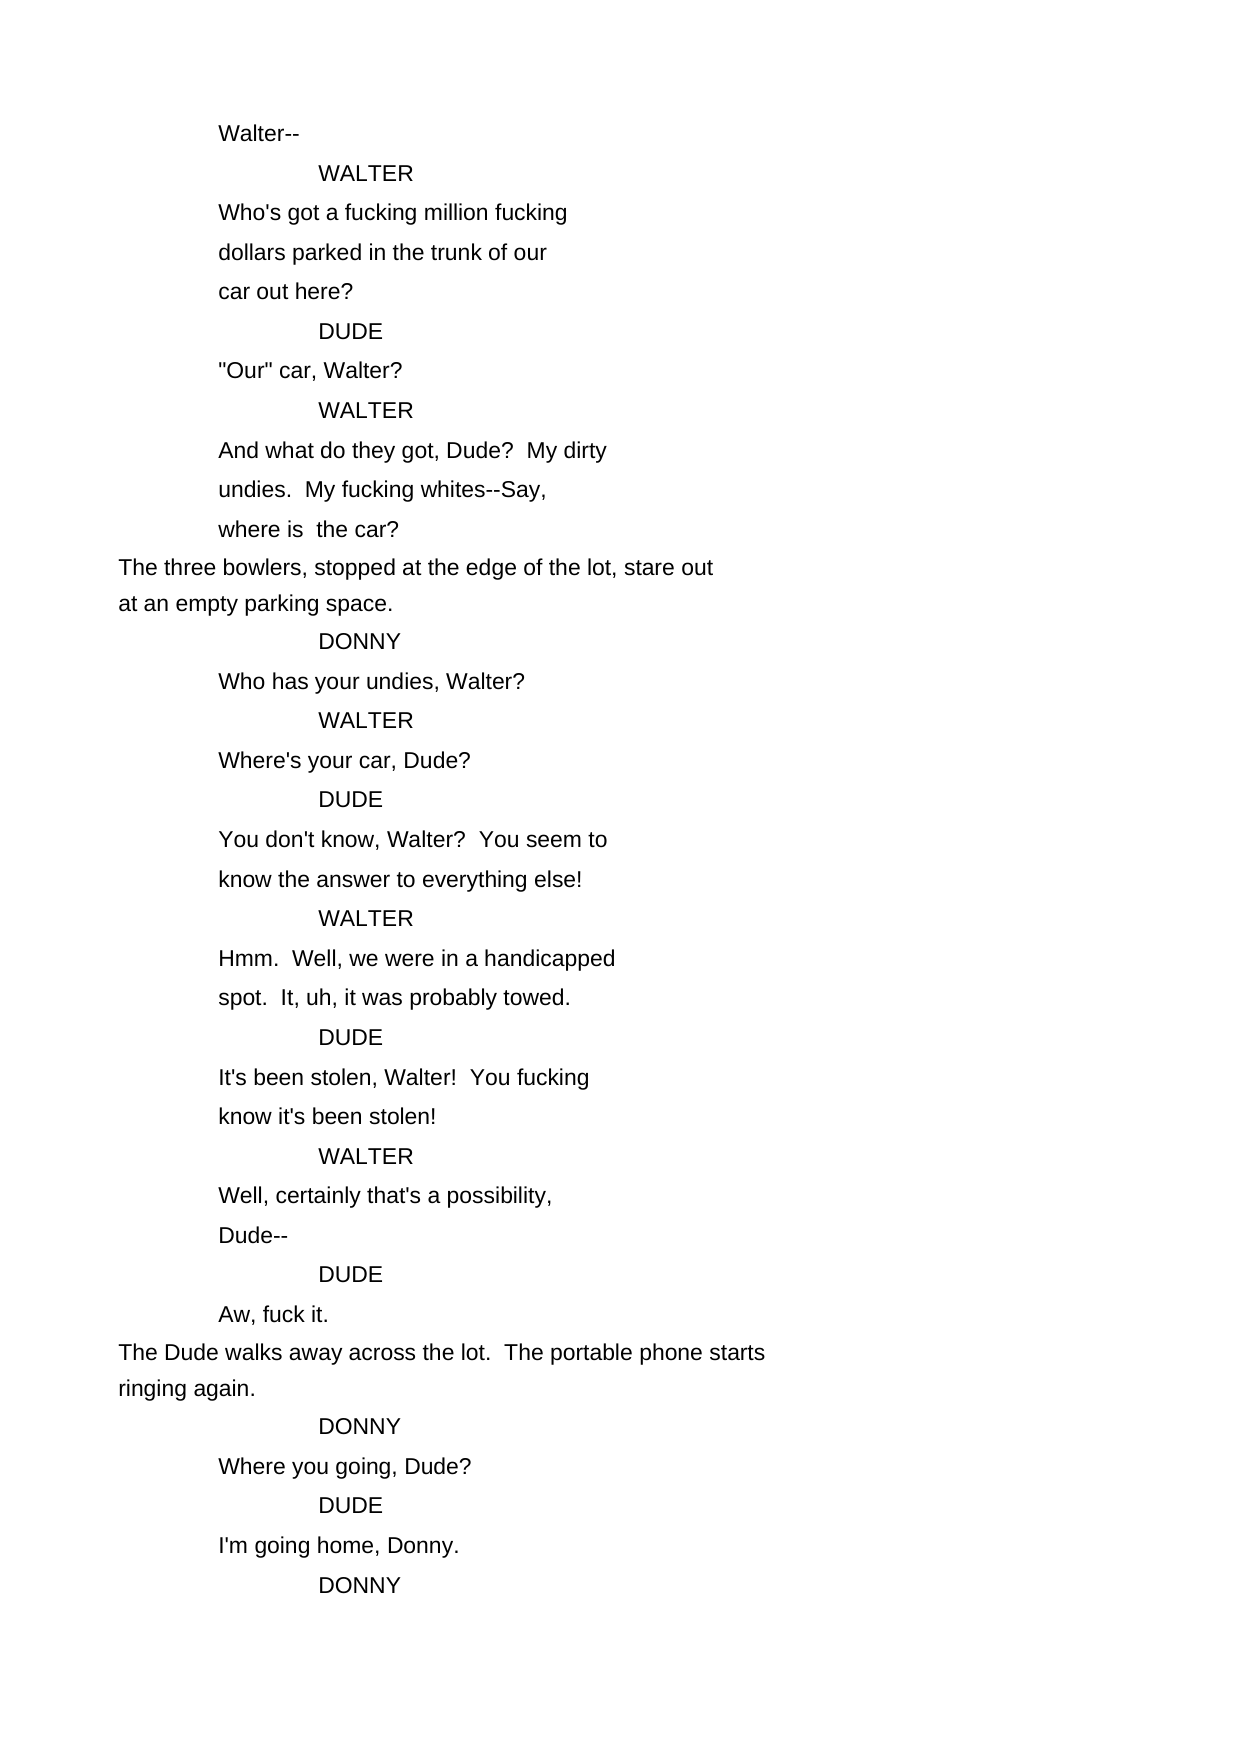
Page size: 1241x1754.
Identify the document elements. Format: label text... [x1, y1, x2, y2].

text WALTER [118, 395, 1122, 424]
text Dude-- [118, 1220, 1122, 1249]
text Where's your car, Dude? [118, 745, 1122, 774]
text dollars parked in the trunk of our [118, 237, 1122, 266]
text "Our" car, Walter? [118, 356, 1122, 384]
text DUDE [118, 1259, 1122, 1288]
text DUDE [118, 1491, 1122, 1519]
text The Dude walks away across the lot. The portable phone starts [118, 1339, 1122, 1365]
text know it's been stolen! [118, 1101, 1122, 1130]
text You don't know, Walter? You seem to [118, 824, 1122, 853]
text WALTER [118, 1141, 1122, 1169]
text ringing again. [118, 1375, 1122, 1401]
text spot. It, uh, it was probably towed. [118, 982, 1122, 1011]
text WALTER [118, 903, 1122, 932]
text I'm going home, Donny. [118, 1530, 1122, 1559]
text Who has your undies, Walter? [118, 666, 1122, 694]
text WALTER [118, 705, 1122, 734]
text Where you going, Dude? [118, 1451, 1122, 1480]
text Well, certainly that's a possibility, [118, 1180, 1122, 1209]
text DUDE [118, 784, 1122, 813]
text DONNY [118, 1570, 1122, 1598]
text Walter-- [118, 118, 1122, 147]
text DUDE [118, 1022, 1122, 1051]
text Aw, fuck it. [118, 1299, 1122, 1328]
text Hmm. Well, we were in a handicapped [118, 943, 1122, 972]
text WALTER [118, 158, 1122, 186]
text Who's got a fucking million fucking [118, 197, 1122, 226]
text where is the car? [118, 514, 1122, 543]
text And what do they got, Dude? My dirty [118, 435, 1122, 463]
text The three bowlers, stopped at the edge of the lot, stare out [118, 553, 1122, 580]
text DONNY [118, 626, 1122, 655]
text car out here? [118, 276, 1122, 305]
text DUDE [118, 316, 1122, 345]
text know the answer to everything else! [118, 864, 1122, 892]
text DONNY [118, 1411, 1122, 1440]
text at an empty parking space. [118, 590, 1122, 616]
text undies. My fucking whites--Say, [118, 474, 1122, 503]
text It's been stolen, Walter! You fucking [118, 1062, 1122, 1090]
